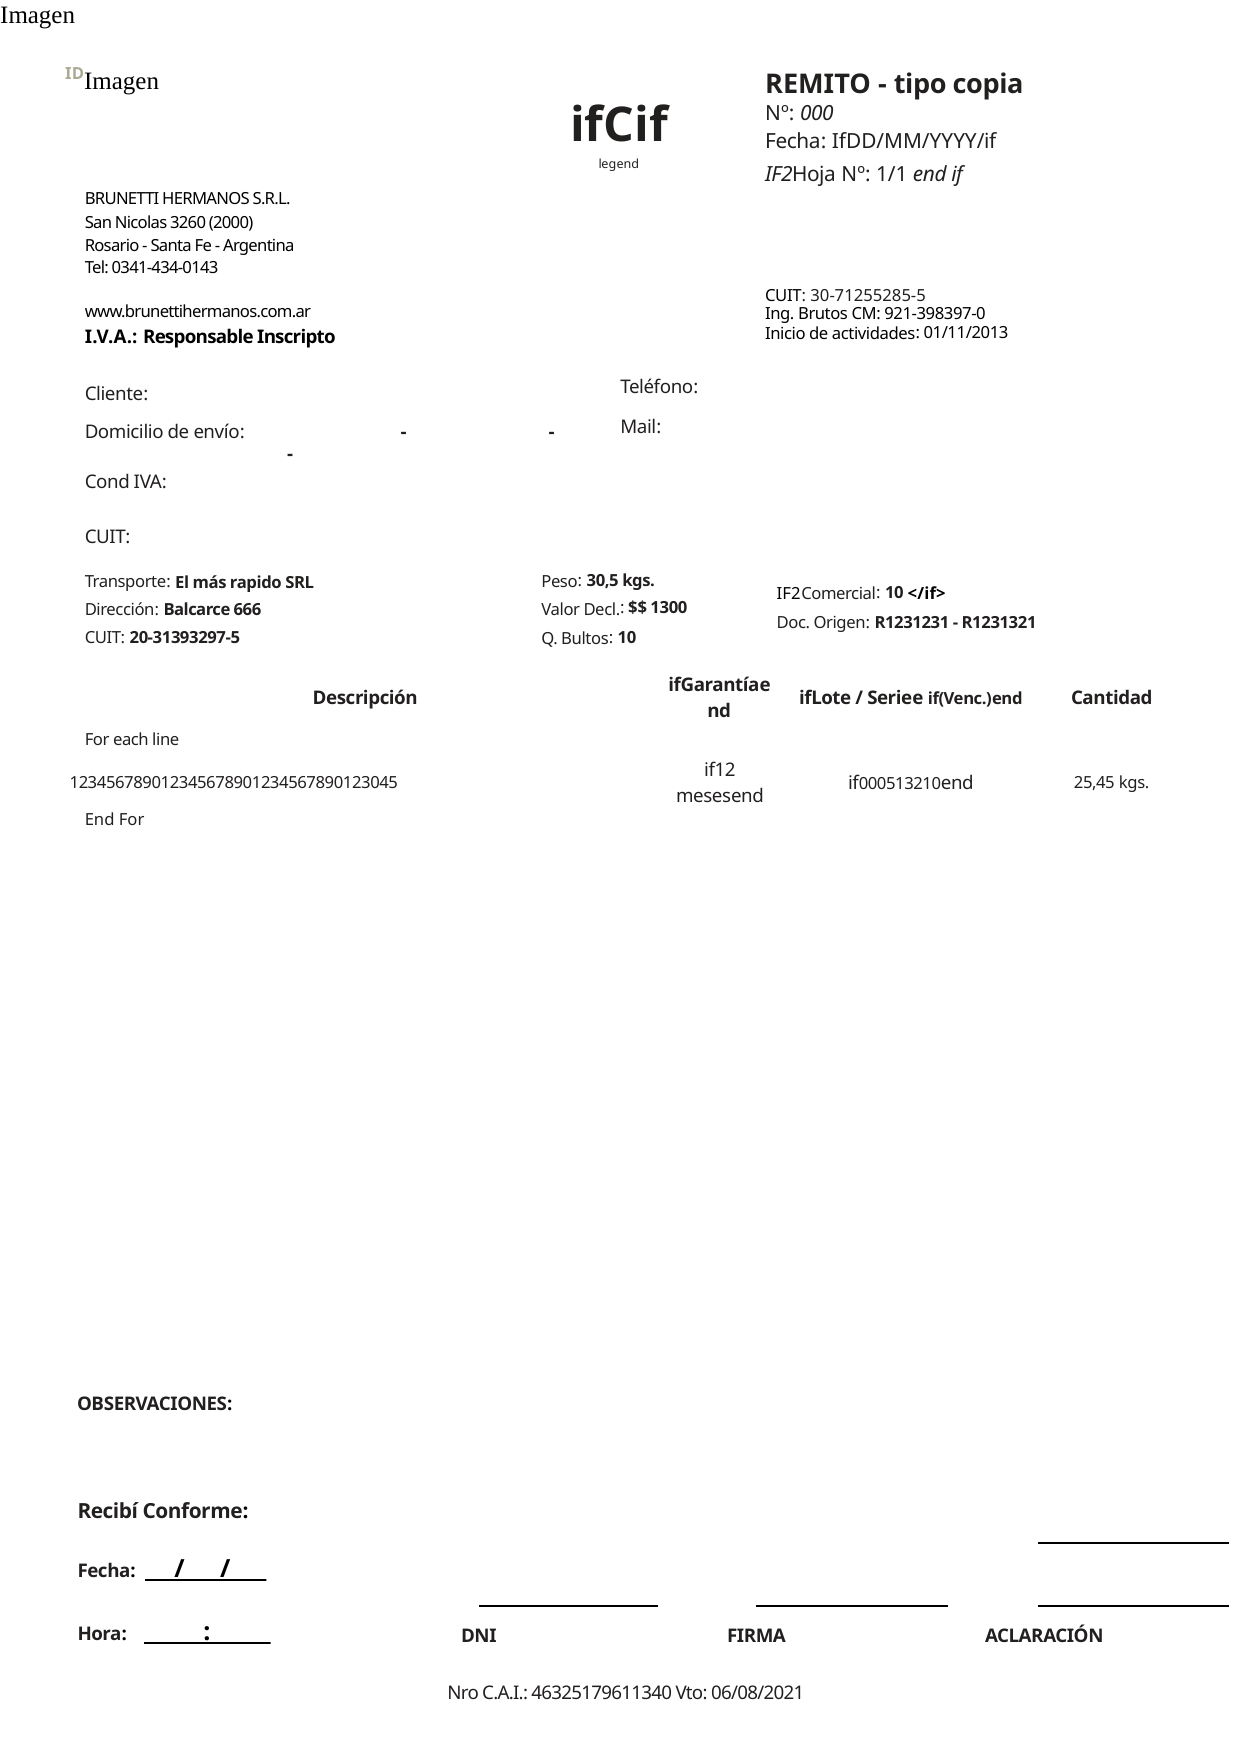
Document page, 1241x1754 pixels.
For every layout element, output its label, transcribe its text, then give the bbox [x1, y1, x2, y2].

table_header [935, 728, 1047, 756]
table_cell [935, 808, 1047, 836]
table_cell End For [65, 808, 665, 836]
table_cell 123456789012345678901234567890123045 [65, 756, 665, 807]
table_header For each line [65, 728, 665, 756]
table_header [1048, 728, 1175, 756]
table_header [774, 728, 935, 756]
table_header [665, 728, 774, 756]
table_cell if12 mesesend [665, 756, 774, 807]
table_cell [774, 808, 935, 836]
table_cell if000513210end [774, 756, 1047, 807]
table_cell [1048, 808, 1175, 836]
table_cell [665, 808, 774, 836]
table_cell 25,45 kgs. [1048, 756, 1175, 807]
